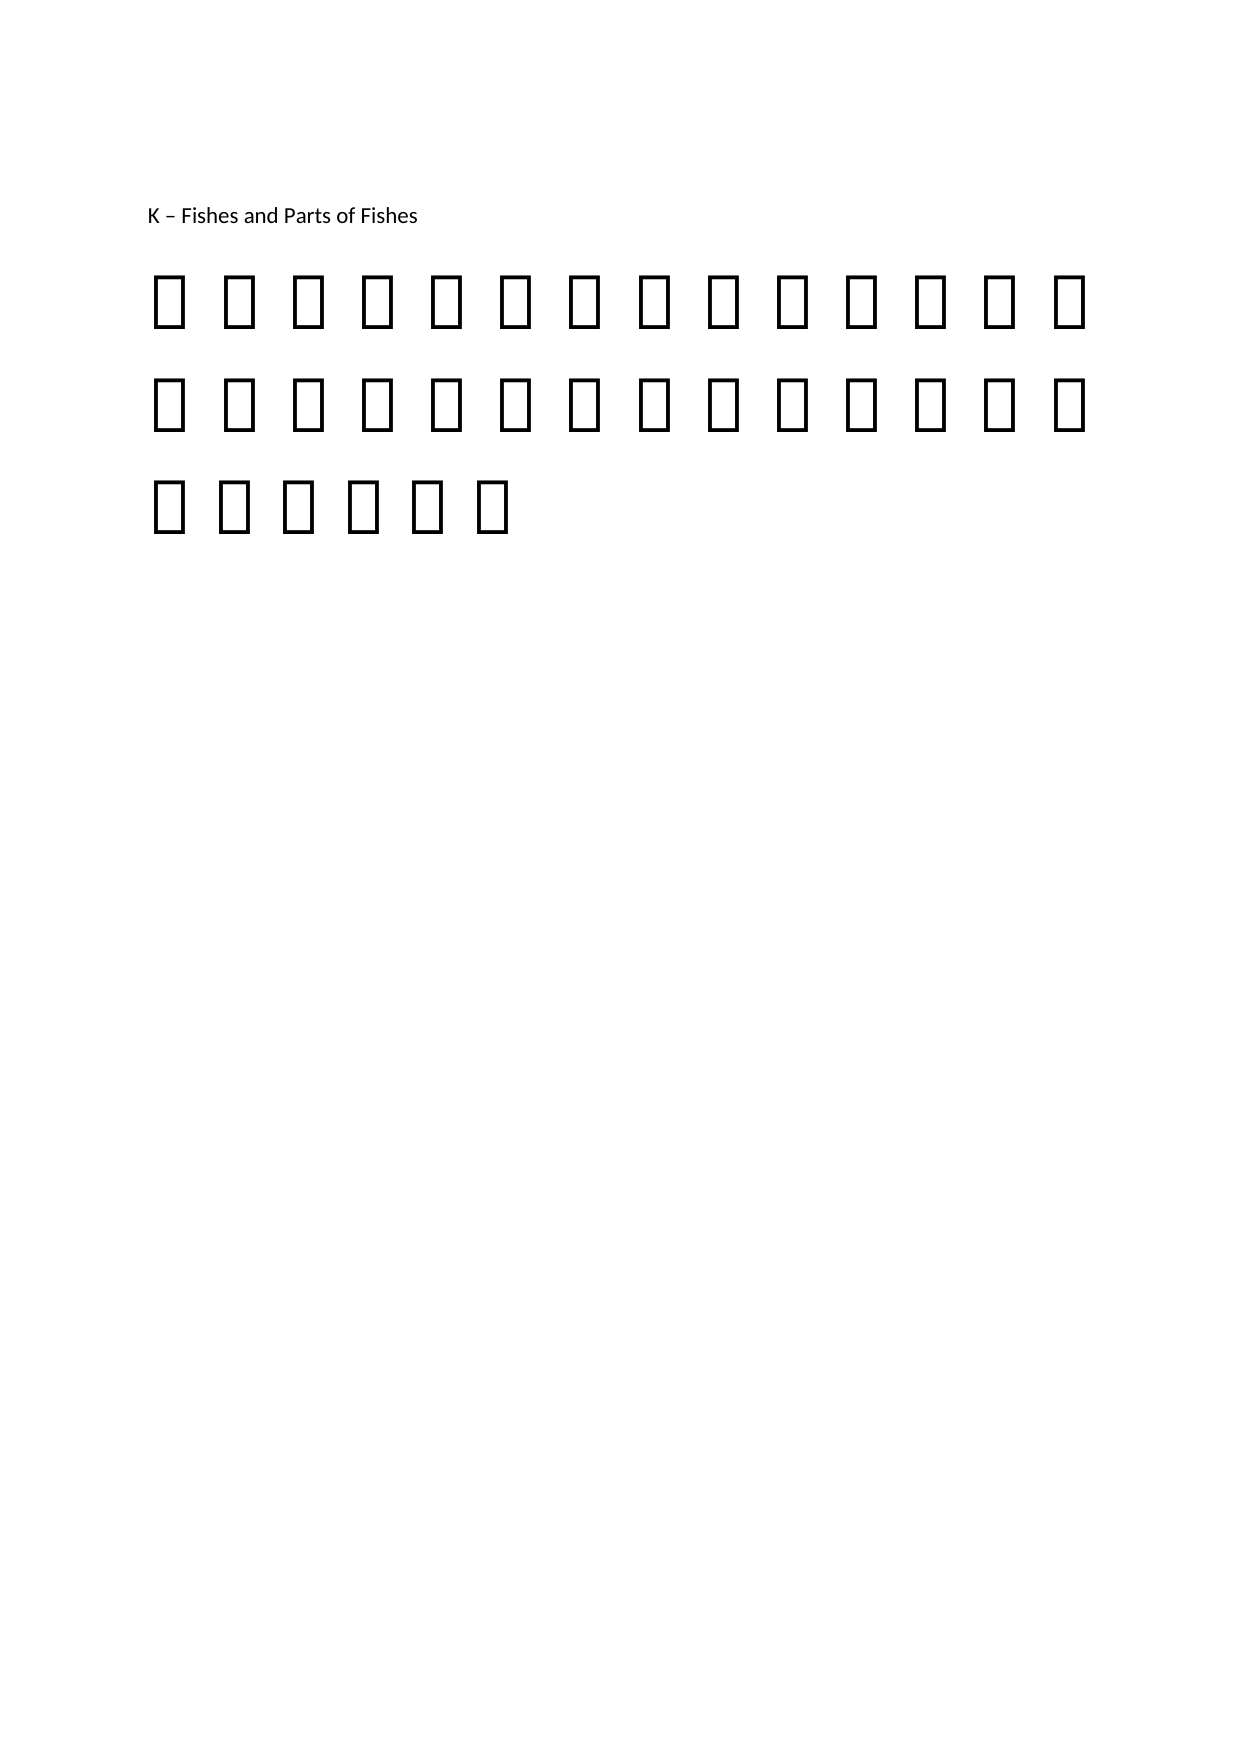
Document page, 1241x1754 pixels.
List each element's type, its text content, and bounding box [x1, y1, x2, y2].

text 󳺞 󳺟 󳺠 󳺡 󳺢 󳺣 󳺤 󳺥 󳺦 󳺧 󳺨 󳺩 󳺪 󳺫 󳺬 󳺭 󳺮 󳺯 󳺰 󳺱 󳺲 󳺳 󳺴 󳺵 󳺶 󳺷 󳺸 󳺹 󳺺 󳺻 󳺼 󳺽 󳺾 󳺿 [148, 249, 1092, 556]
text K – Fishes and Parts of Fishes [148, 201, 1092, 229]
